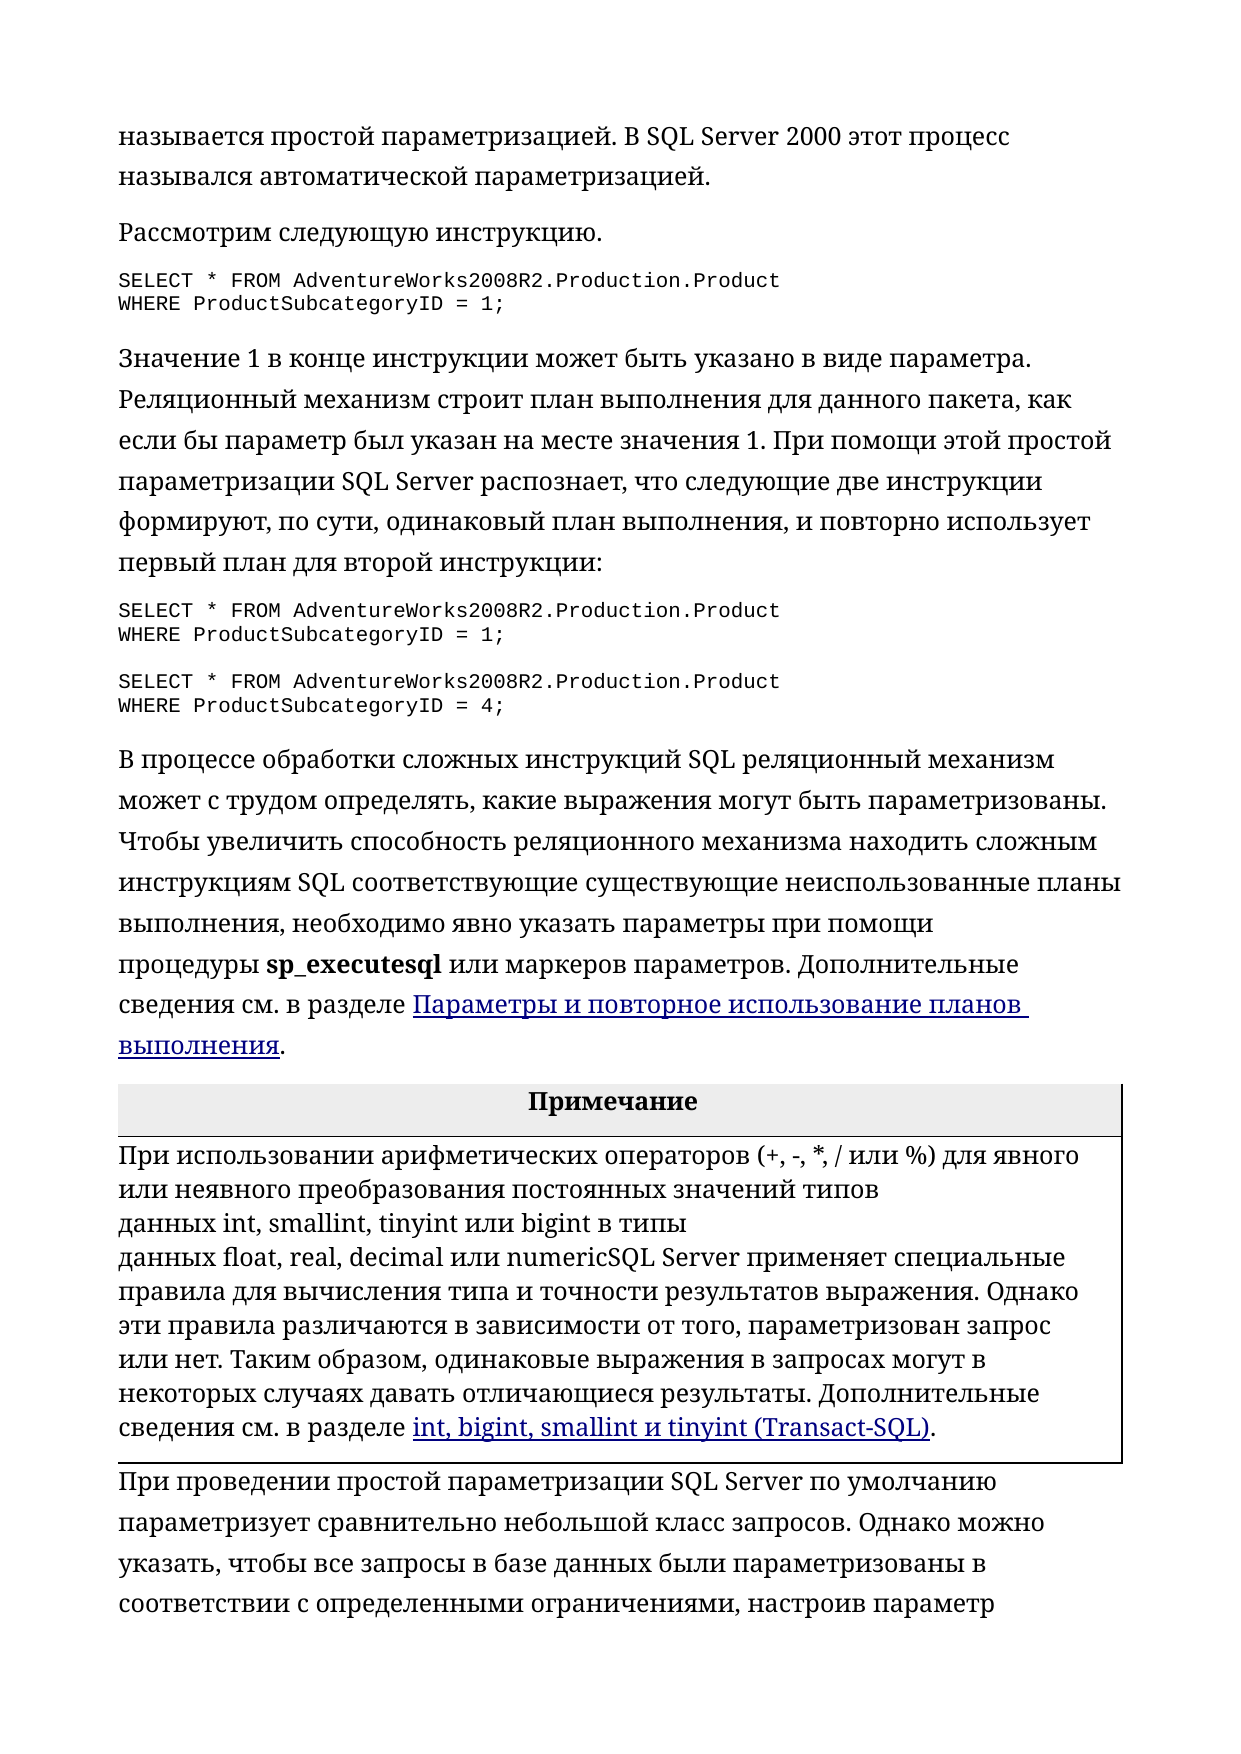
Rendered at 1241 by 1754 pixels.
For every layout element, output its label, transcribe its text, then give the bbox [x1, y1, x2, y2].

text Рассмотрим следующую инструкцию. [118, 214, 1122, 248]
text Значение 1 в конце инструкции может быть указано в виде параметра. Реляционный механизм строит план выполнения для данного пакета, как если бы параметр был указан на месте значения 1. При помощи этой простой параметризации SQL Server распознает, что следующие две инструкции формируют, по сути, одинаковый план выполнения, и повторно использует первый план для второй инструкции: [118, 341, 1122, 579]
text При проведении простой параметризации SQL Server по умолчанию параметризует сравнительно небольшой класс запросов. Однако можно указать, чтобы все запросы в базе данных были параметризованы в соответствии с определенными ограничениями, настроив параметр [118, 1464, 1122, 1620]
table_cell При использовании арифметических операторов (+, -, *, / или %) для явного или неявного преобразования постоянных значений типов данных int, smallint, tinyint или bigint в типы данных float, real, decimal или numericSQL Server применяет специальные правила для вычисления типа и точности результатов выражения. Однако эти правила различаются в зависимости от того, параметризован запрос или нет. Таким образом, одинаковые выражения в запросах могут в некоторых случаях давать отличающиеся результаты. Дополнительные сведения см. в разделе int, bigint, smallint и tinyint (Transact-SQL). [118, 1137, 1121, 1462]
text WHERE ProductSubcategoryID = 1; [118, 624, 1122, 648]
text называется простой параметризацией. В SQL Server 2000 этот процесс назывался автоматической параметризацией. [118, 118, 1122, 193]
text SELECT * FROM AdventureWorks2008R2.Production.Product [118, 600, 1122, 624]
text WHERE ProductSubcategoryID = 1; [118, 293, 1122, 317]
text WHERE ProductSubcategoryID = 4; [118, 695, 1122, 718]
text SELECT * FROM AdventureWorks2008R2.Production.Product [118, 270, 1122, 293]
table_header Примечание [118, 1084, 1121, 1136]
text В процессе обработки сложных инструкций SQL реляционный механизм может с трудом определять, какие выражения могут быть параметризованы. Чтобы увеличить способность реляционного механизма находить сложным инструкциям SQL соответствующие существующие неиспользованные планы выполнения, необходимо явно указать параметры при помощи процедуры sp_executesql или маркеров параметров. Дополнительные сведения см. в разделе Параметры и повторное использование планов выполнения. [118, 742, 1122, 1062]
text SELECT * FROM AdventureWorks2008R2.Production.Product [118, 671, 1122, 695]
